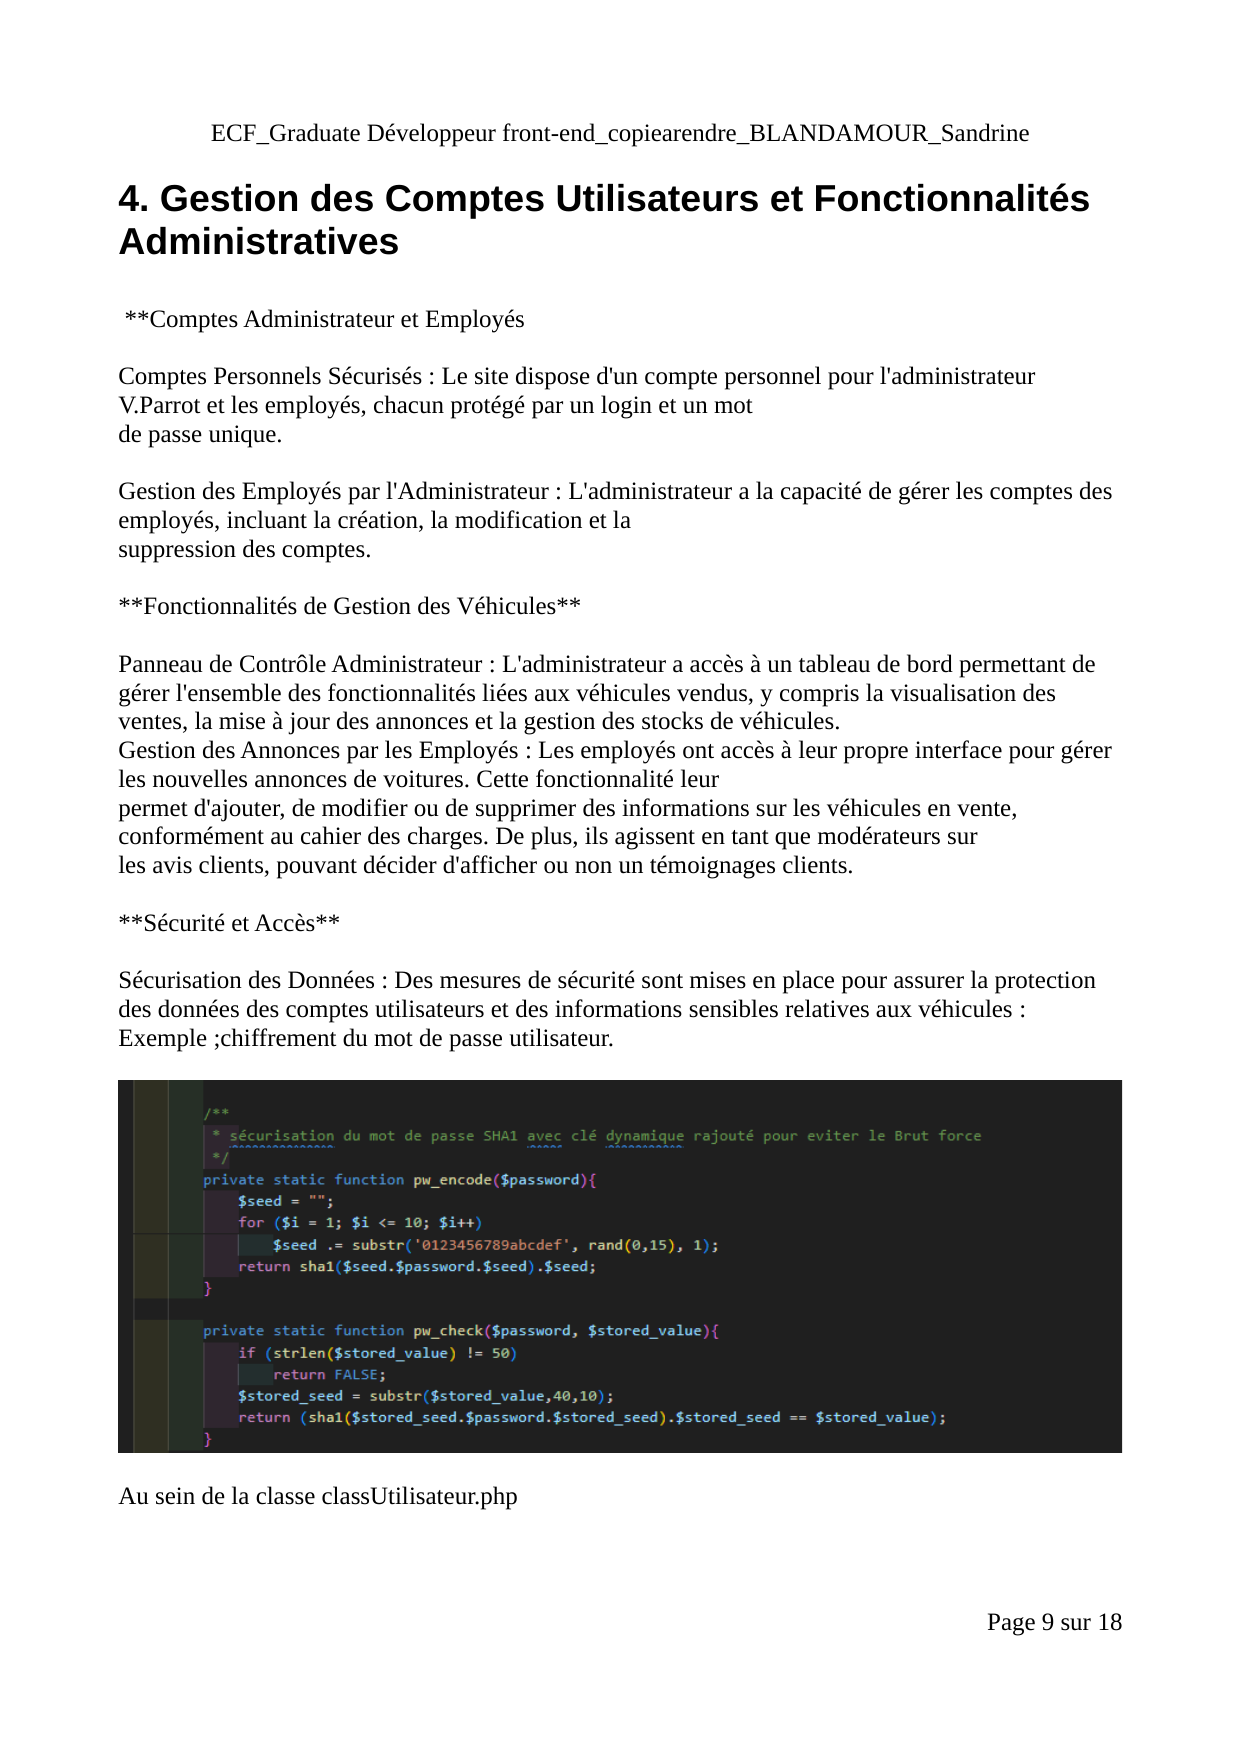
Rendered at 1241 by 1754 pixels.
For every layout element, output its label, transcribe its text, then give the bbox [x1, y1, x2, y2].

text suppression des comptes. [118, 534, 1122, 563]
text Au sein de la classe classUtilisateur.php [118, 1481, 1122, 1510]
text Comptes Personnels Sécurisés : Le site dispose d'un compte personnel pour l'administrateur V.Parrot et les employés, chacun protégé par un login et un mot [118, 361, 1122, 419]
text les avis clients, pouvant décider d'afficher ou non un témoignages clients. [118, 850, 1122, 879]
text Gestion des Employés par l'Administrateur : L'administrateur a la capacité de gérer les comptes des employés, incluant la création, la modification et la [118, 476, 1122, 534]
text permet d'ajouter, de modifier ou de supprimer des informations sur les véhicules en vente, conformément au cahier des charges. De plus, ils agissent en tant que modérateurs sur [118, 793, 1122, 850]
text Panneau de Contrôle Administrateur : L'administrateur a accès à un tableau de bord permettant de gérer l'ensemble des fonctionnalités liées aux véhicules vendus, y compris la visualisation des ventes, la mise à jour des annonces et la gestion des stocks de véhicules. [118, 649, 1122, 735]
text **Sécurité et Accès** [118, 908, 1122, 936]
text de passe unique. [118, 419, 1122, 448]
text Gestion des Annonces par les Employés : Les employés ont accès à leur propre interface pour gérer les nouvelles annonces de voitures. Cette fonctionnalité leur [118, 735, 1122, 793]
subtitle 4. Gestion des Comptes Utilisateurs et Fonctionnalités Administratives [118, 176, 1122, 263]
text Sécurisation des Données : Des mesures de sécurité sont mises en place pour assurer la protection des données des comptes utilisateurs et des informations sensibles relatives aux véhicules : Exemple ;chiffrement du mot de passe utilisateur. [118, 965, 1122, 1051]
text **Fonctionnalités de Gestion des Véhicules** [118, 591, 1122, 620]
text **Comptes Administrateur et Employés [118, 304, 1122, 333]
picture [118, 1080, 1123, 1453]
